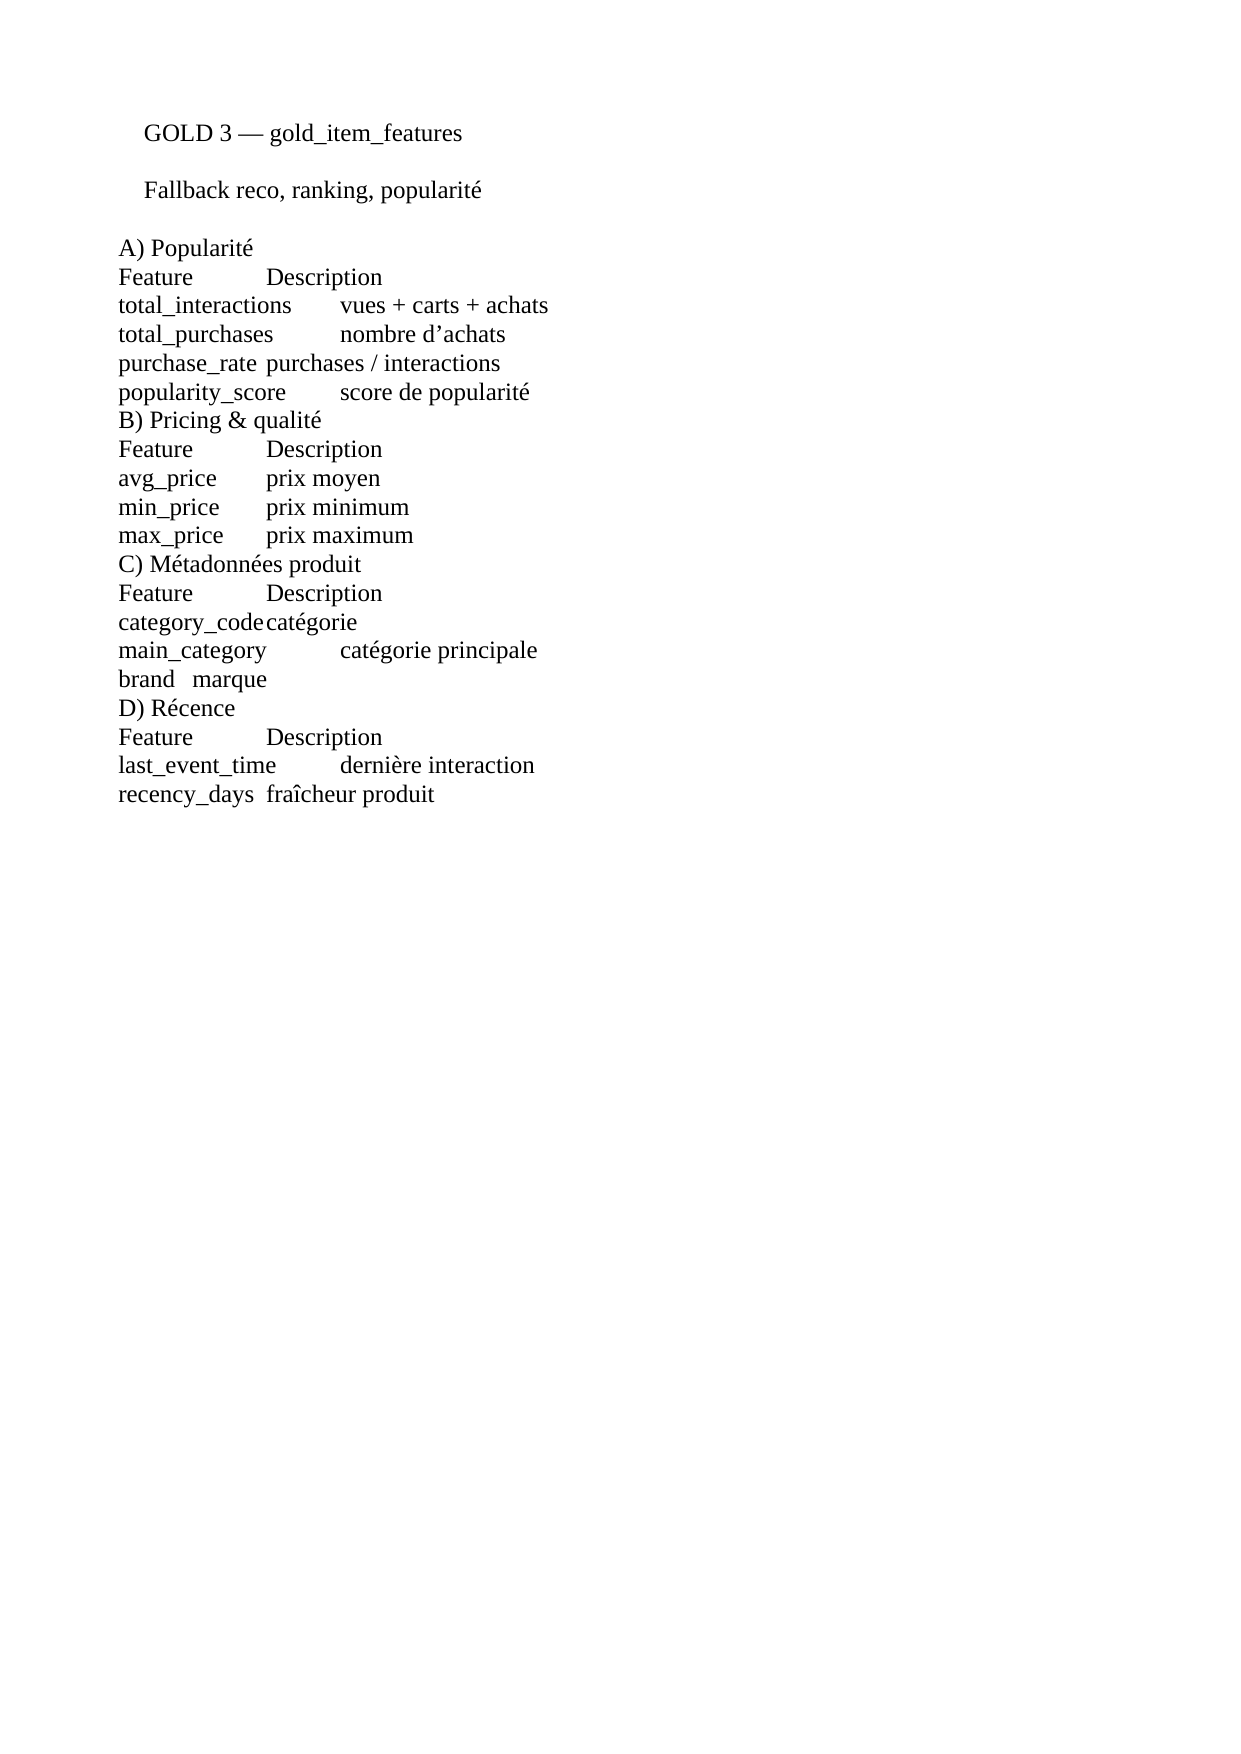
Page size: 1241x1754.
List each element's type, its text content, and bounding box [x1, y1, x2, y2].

text recency_days fraîcheur produit [118, 779, 1122, 808]
text 🎯 Fallback reco, ranking, popularité [118, 176, 1122, 204]
text purchase_rate purchases / interactions [118, 348, 1122, 377]
text min_price prix minimum [118, 492, 1122, 521]
text D) Récence [118, 693, 1122, 722]
text total_interactions vues + carts + achats [118, 291, 1122, 319]
text brand marque [118, 664, 1122, 693]
text last_event_time dernière interaction [118, 751, 1122, 779]
text C) Métadonnées produit [118, 549, 1122, 578]
text max_price prix maximum [118, 521, 1122, 549]
text A) Popularité [118, 233, 1122, 262]
text Feature Description [118, 262, 1122, 291]
text total_purchases nombre d’achats [118, 319, 1122, 348]
text Feature Description [118, 722, 1122, 751]
text 🥇 GOLD 3 — gold_item_features [118, 118, 1122, 147]
text avg_price prix moyen [118, 463, 1122, 492]
text popularity_score score de popularité [118, 377, 1122, 406]
text Feature Description [118, 434, 1122, 463]
text category_code catégorie [118, 607, 1122, 636]
text main_category catégorie principale [118, 636, 1122, 664]
text B) Pricing & qualité [118, 406, 1122, 434]
text Feature Description [118, 578, 1122, 607]
